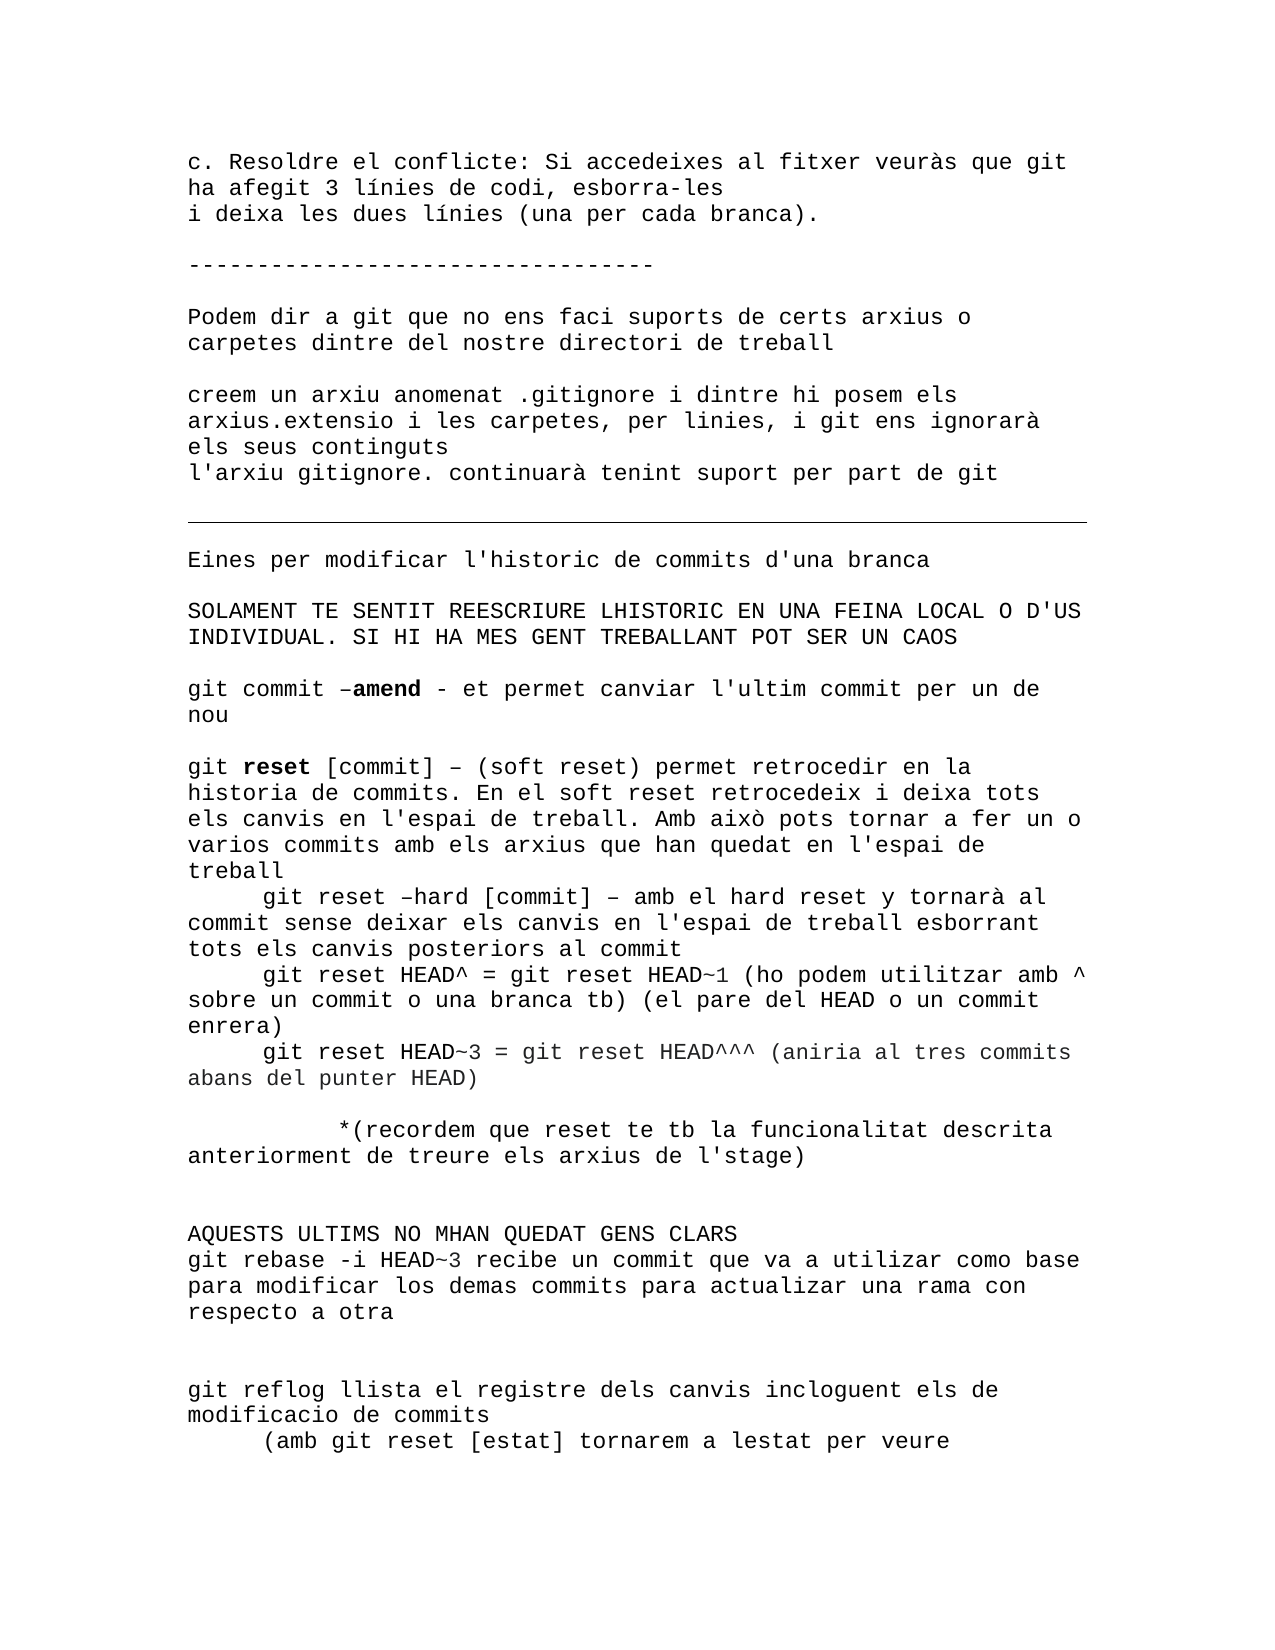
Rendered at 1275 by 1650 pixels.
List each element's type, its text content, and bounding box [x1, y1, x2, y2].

text git reset HEAD^ = git reset HEAD~1 (ho podem utilitzar amb ^ sobre un commit o una branca tb) (el pare del HEAD o un commit enrera) [187, 963, 1087, 1041]
text *(recordem que reset te tb la funcionalitat descrita anteriorment de treure els arxius de l'stage) [187, 1118, 1087, 1170]
text ---------------------------------- [187, 254, 1087, 280]
text c. Resoldre el conflicte: Si accedeixes al fitxer veuràs que git ha afegit 3 línies de codi, esborra-les [187, 150, 1087, 202]
text SOLAMENT TE SENTIT REESCRIURE LHISTORIC EN UNA FEINA LOCAL O D'US INDIVIDUAL. SI HI HA MES GENT TREBALLANT POT SER UN CAOS [187, 600, 1087, 652]
text git reset HEAD~3 = git reset HEAD^^^ (aniria al tres commits abans del punter HEAD) [187, 1041, 1087, 1093]
text git reflog llista el registre dels canvis incloguent els de modificacio de commits [187, 1378, 1087, 1430]
text Podem dir a git que no ens faci suports de certs arxius o carpetes dintre del nostre directori de treball [187, 306, 1087, 357]
text creem un arxiu anomenat .gitignore i dintre hi posem els arxius.extensio i les carpetes, per linies, i git ens ignorarà els seus continguts [187, 383, 1087, 461]
text git commit –amend - et permet canviar l'ultim commit per un de nou [187, 678, 1087, 729]
text l'arxiu gitignore. continuarà tenint suport per part de git [187, 461, 1087, 487]
text (amb git reset [estat] tornarem a lestat per veure [187, 1430, 1087, 1456]
text Eines per modificar l'historic de commits d'una branca [187, 548, 1087, 574]
text AQUESTS ULTIMS NO MHAN QUEDAT GENS CLARS [187, 1222, 1087, 1248]
text git reset [commit] – (soft reset) permet retrocedir en la historia de commits. En el soft reset retrocedeix i deixa tots els canvis en l'espai de treball. Amb això pots tornar a fer un o varios commits amb els arxius que han quedat en l'espai de treball [187, 755, 1087, 885]
text git reset –hard [commit] – amb el hard reset y tornarà al commit sense deixar els canvis en l'espai de treball esborrant tots els canvis posteriors al commit [187, 885, 1087, 963]
text i deixa les dues línies (una per cada branca). [187, 202, 1087, 228]
text git rebase -i HEAD~3 recibe un commit que va a utilizar como base para modificar los demas commits para actualizar una rama con respecto a otra [187, 1248, 1087, 1326]
